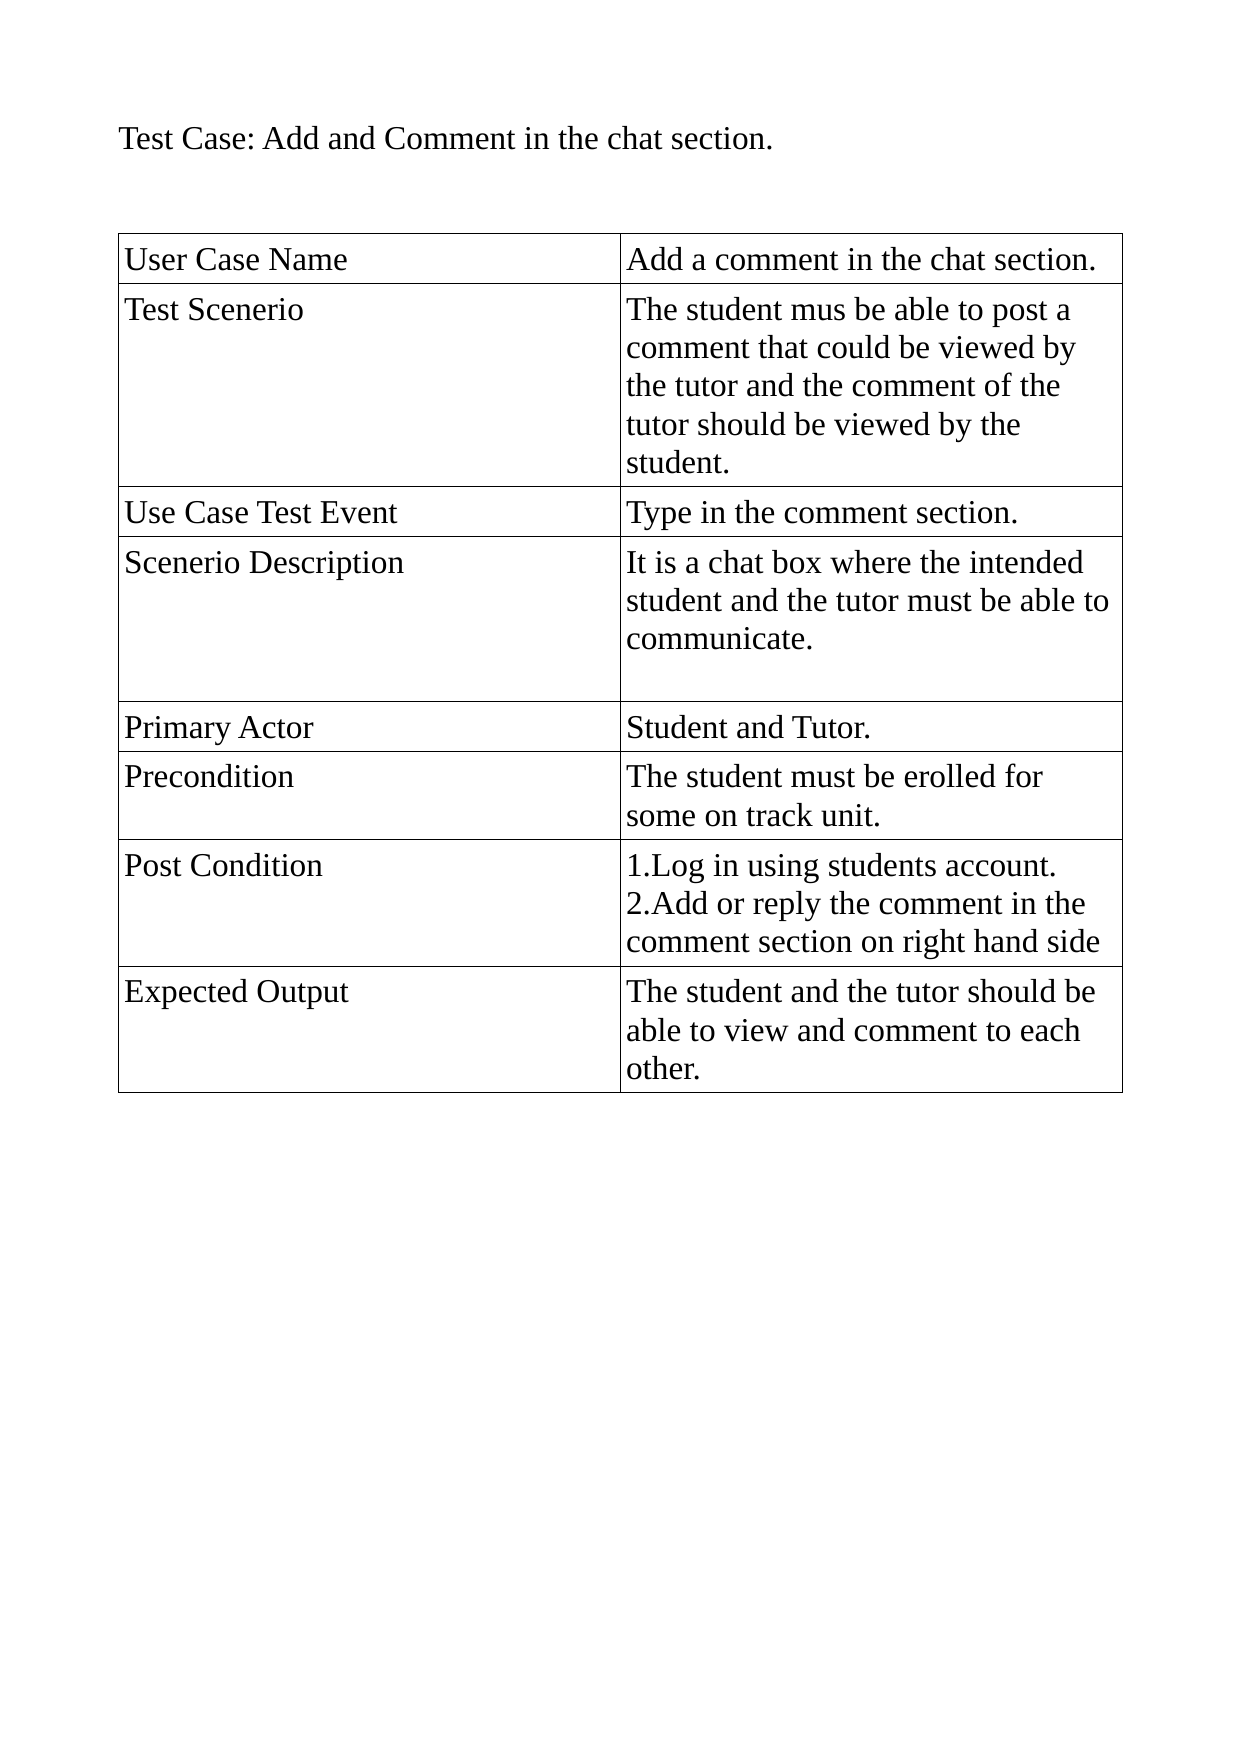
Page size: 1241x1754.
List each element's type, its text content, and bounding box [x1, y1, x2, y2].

table_cell Primary Actor [119, 702, 620, 751]
table_cell The student and the tutor should be able to view and comment to each other. [621, 967, 1122, 1092]
table_cell The student mus be able to post a comment that could be viewed by the tutor and the comment of the tutor should be viewed by the student. [621, 284, 1122, 486]
table_header Add a comment in the chat section. [621, 234, 1122, 283]
table_cell Test Scenerio [119, 284, 620, 486]
table_cell Post Condition [119, 840, 620, 966]
table_cell Precondition [119, 752, 620, 839]
table_cell Use Case Test Event [119, 487, 620, 536]
table_cell Type in the comment section. [621, 487, 1122, 536]
table_cell Student and Tutor. [621, 702, 1122, 751]
text Test Case: Add and Comment in the chat section. [118, 118, 1122, 156]
table_cell It is a chat box where the intended student and the tutor must be able to communicate. [621, 537, 1122, 701]
table_cell The student must be erolled for some on track unit. [621, 752, 1122, 839]
table_cell Expected Output [119, 967, 620, 1092]
table_cell Scenerio Description [119, 537, 620, 701]
table_header User Case Name [119, 234, 620, 283]
table_cell 1.Log in using students account. 2.Add or reply the comment in the comment section on right hand side [621, 840, 1122, 966]
